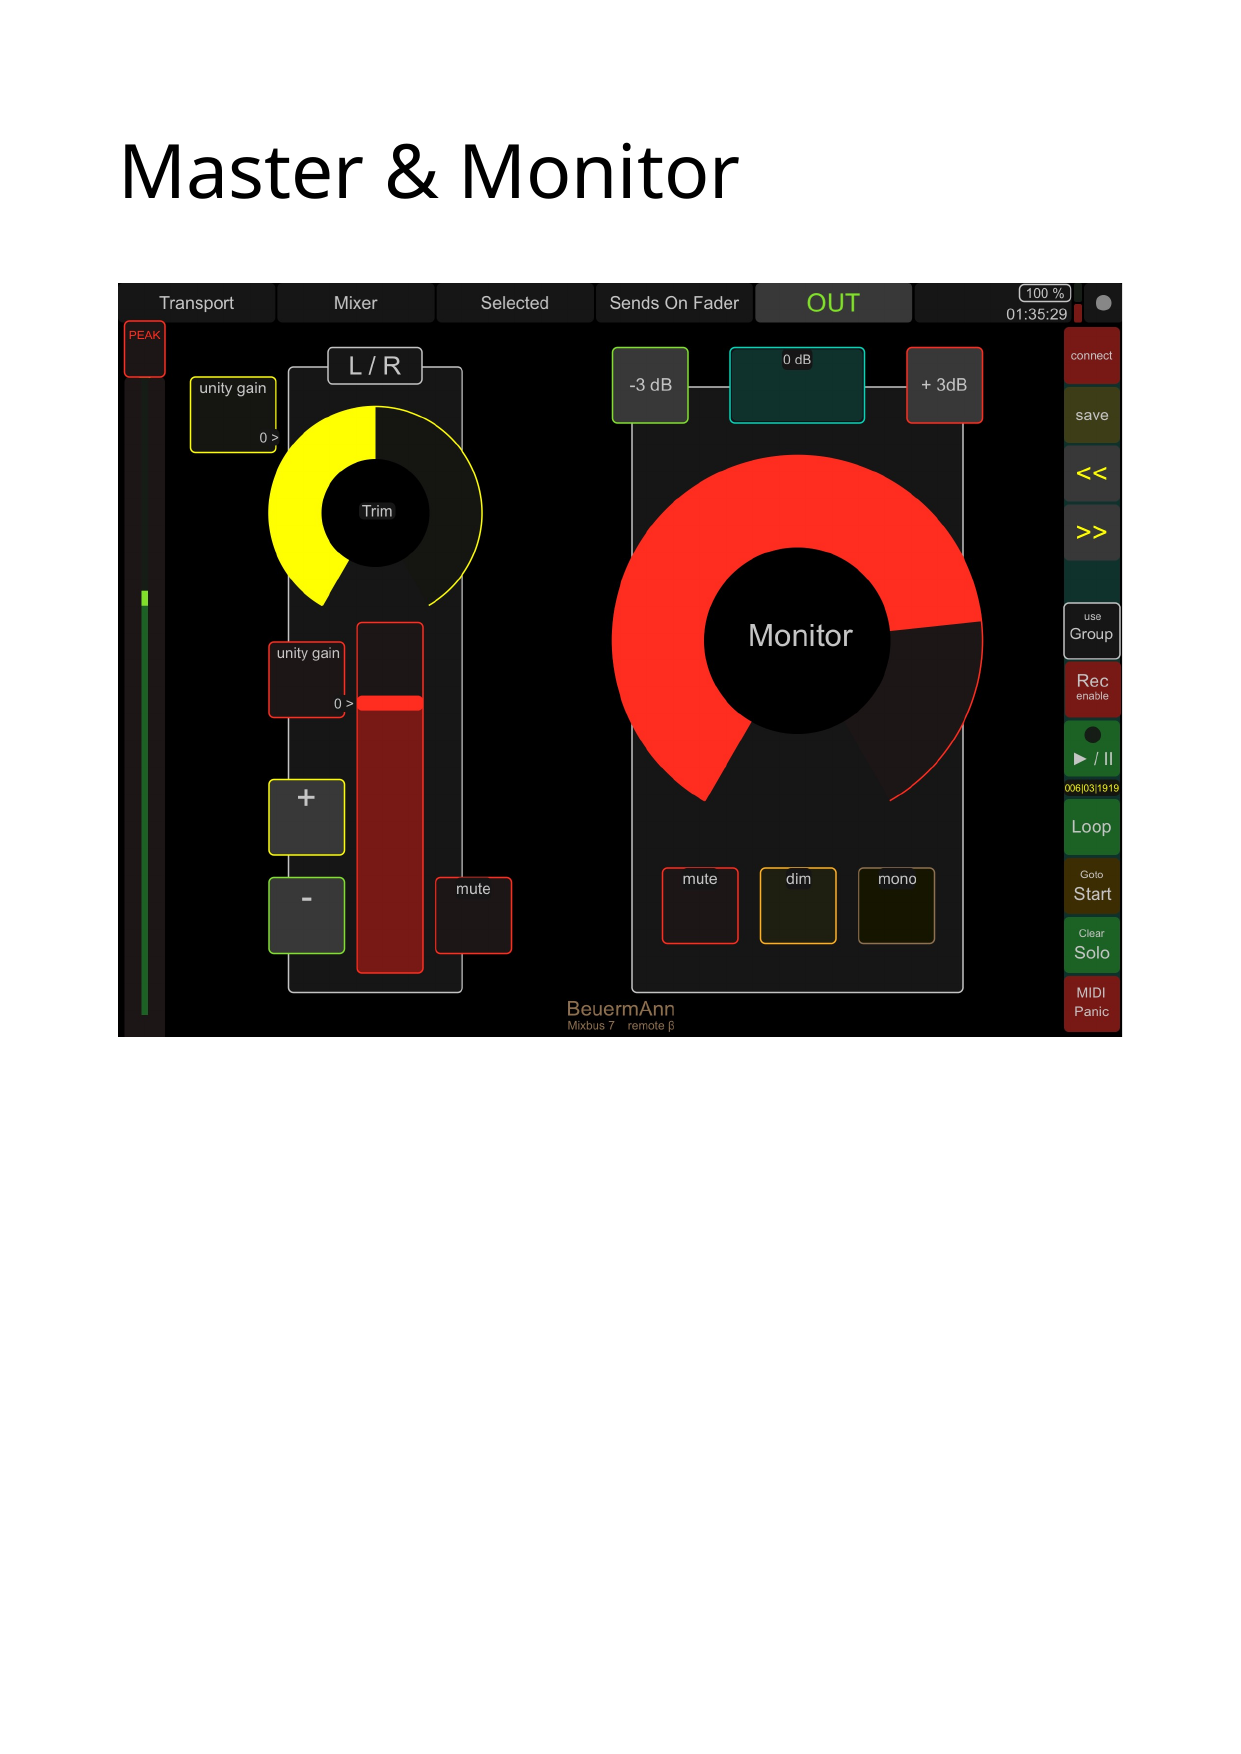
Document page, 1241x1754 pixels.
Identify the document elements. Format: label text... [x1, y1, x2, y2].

picture [118, 283, 1123, 1037]
subtitle Master & Monitor [118, 118, 1122, 220]
